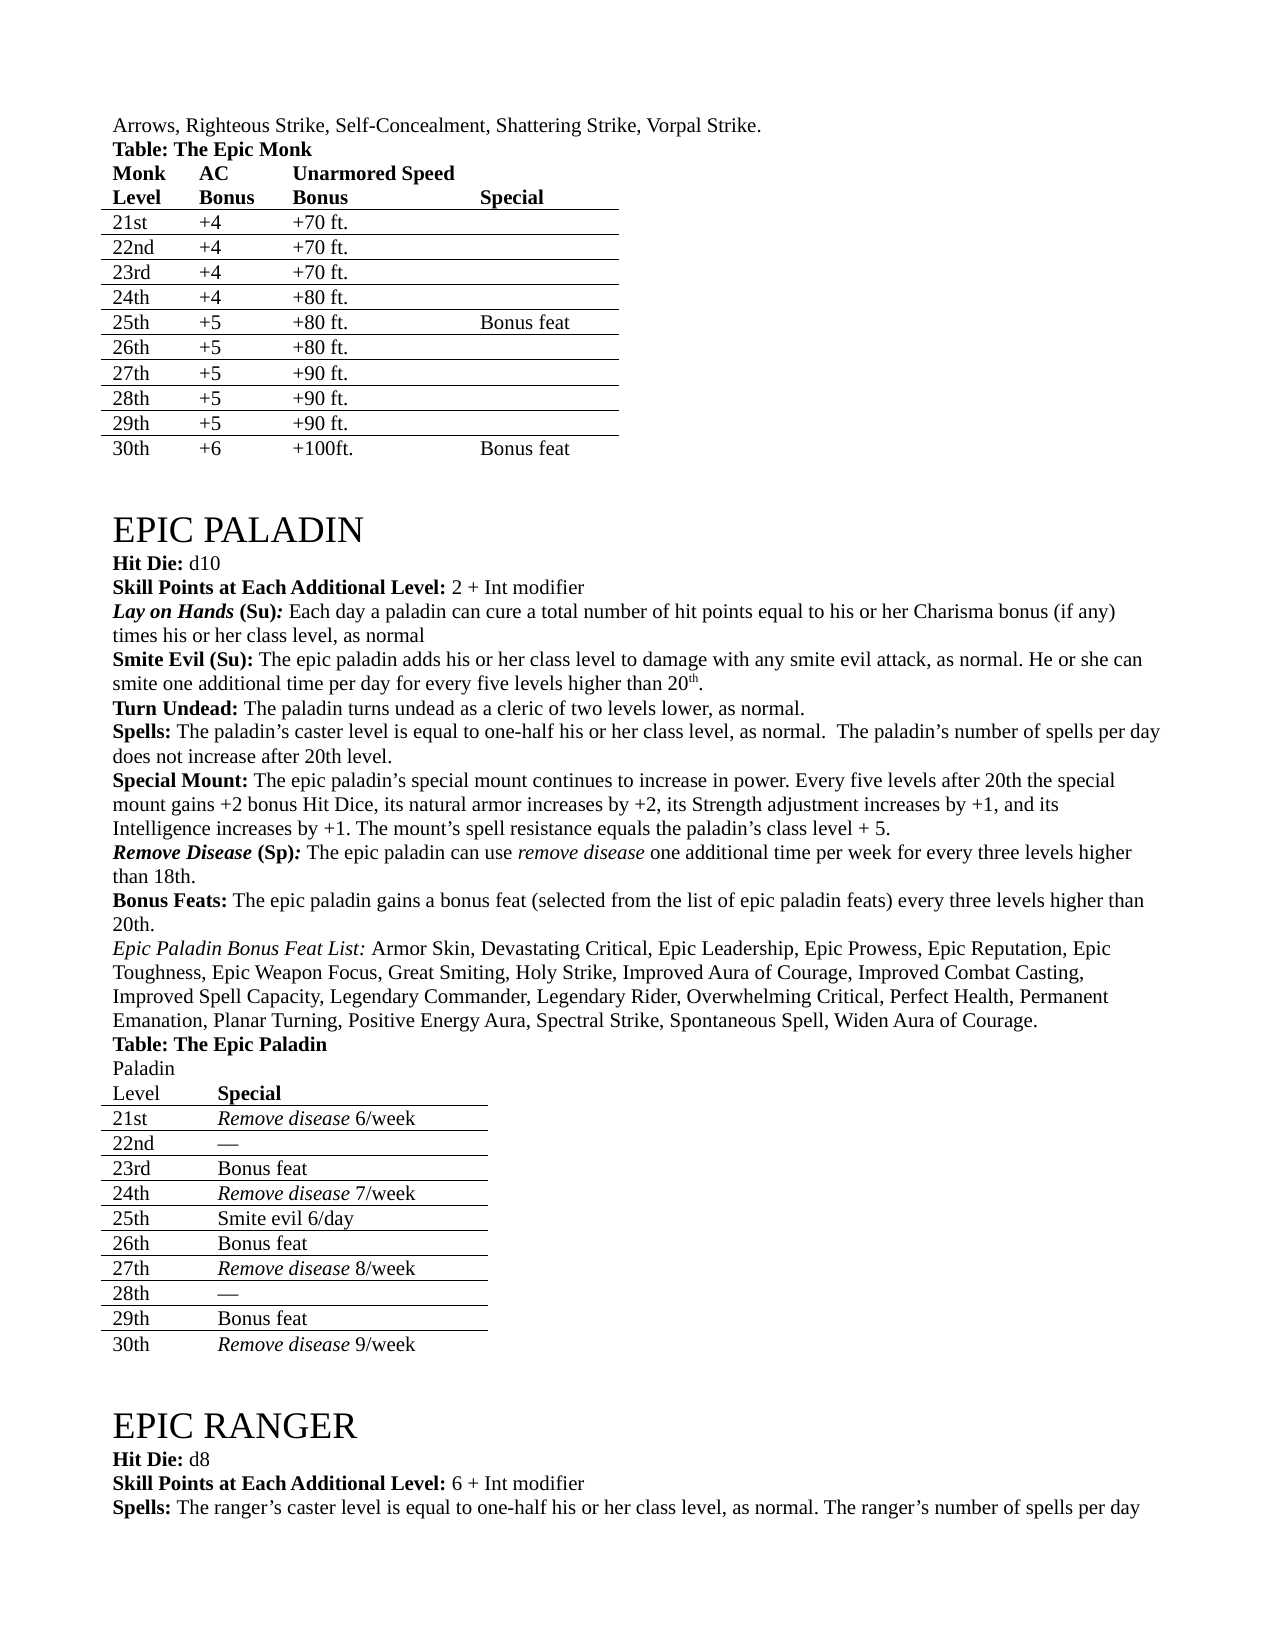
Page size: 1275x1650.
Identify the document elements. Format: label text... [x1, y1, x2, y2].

table_cell 29th [101, 1306, 206, 1330]
table_cell [469, 285, 619, 309]
table_cell +90 ft. [281, 411, 469, 435]
table_cell 27th [101, 360, 188, 384]
table_cell [469, 210, 619, 234]
table_header Special [469, 161, 619, 209]
text Turn Undead: The paladin turns undead as a cleric of two levels lower, as normal. [112, 695, 1162, 719]
table_cell Remove disease 9/week [206, 1331, 487, 1356]
text Epic Paladin Bonus Feat List: Armor Skin, Devastating Critical, Epic Leadership, Epic Prowess, Epic Reputation, Epic Toughness, Epic Weapon Focus, Great Smiting, Holy Strike, Improved Aura of Courage, Improved Combat Casting, Improved Spell Capacity, Legendary Commander, Legendary Rider, Overwhelming Critical, Perfect Health, Permanent Emanation, Planar Turning, Positive Energy Aura, Spectral Strike, Spontaneous Spell, Widen Aura of Courage. [112, 936, 1162, 1032]
text Special Mount: The epic paladin’s special mount continues to increase in power. Every five levels after 20th the special mount gains +2 bonus Hit Dice, its natural armor increases by +2, its Strength adjustment increases by +1, and its Intelligence increases by +1. The mount’s spell resistance equals the paladin’s class level + 5. [112, 768, 1162, 840]
table_cell 21st [101, 1106, 206, 1129]
text Table: The Epic Monk [112, 137, 1162, 161]
text Bonus Feats: The epic paladin gains a bonus feat (selected from the list of epic paladin feats) every three levels higher than 20th. [112, 888, 1162, 936]
text Remove Disease (Sp): The epic paladin can use remove disease one additional time per week for every three levels higher than 18th. [112, 840, 1162, 888]
text Smite Evil (Su): The epic paladin adds his or her class level to damage with any smite evil attack, as normal. He or she can smite one additional time per day for every five levels higher than 20th. [112, 647, 1162, 695]
text Arrows, Righteous Strike, Self-Concealment, Shattering Strike, Vorpal Strike. [112, 112, 1162, 137]
table_cell [469, 335, 619, 359]
table_cell 30th [101, 1331, 206, 1356]
table_cell Smite evil 6/day [206, 1206, 487, 1230]
table_cell +5 [188, 411, 281, 435]
text Skill Points at Each Additional Level: 2 + Int modifier [112, 575, 1162, 599]
text Lay on Hands (Su): Each day a paladin can cure a total number of hit points equal to his or her Charisma bonus (if any) times his or her class level, as normal [112, 599, 1162, 647]
table_cell Remove disease 6/week [206, 1106, 487, 1129]
table_cell +70 ft. [281, 210, 469, 234]
table_header Unarmored Speed Bonus [281, 161, 469, 209]
subtitle EPIC RANGER [112, 1404, 1162, 1447]
table_cell +5 [188, 360, 281, 384]
table_cell +90 ft. [281, 360, 469, 384]
table_cell [469, 411, 619, 435]
table_cell Bonus feat [206, 1306, 487, 1330]
table_cell [469, 360, 619, 384]
table_cell 26th [101, 1231, 206, 1255]
table_cell 28th [101, 1281, 206, 1305]
table_cell — [206, 1281, 487, 1305]
table_cell [469, 260, 619, 284]
table_header Paladin Level [101, 1056, 206, 1104]
table_cell +5 [188, 335, 281, 359]
table_cell +4 [188, 260, 281, 284]
table_cell 23rd [101, 260, 188, 284]
table_cell 23rd [101, 1156, 206, 1180]
table_cell +80 ft. [281, 335, 469, 359]
table_cell — [206, 1131, 487, 1155]
table_cell Remove disease 8/week [206, 1256, 487, 1280]
subtitle EPIC PALADIN [112, 508, 1162, 551]
table_cell +100ft. [281, 436, 469, 460]
table_cell Bonus feat [469, 436, 619, 460]
text Spells: The paladin’s caster level is equal to one-half his or her class level, as normal. The paladin’s number of spells per day does not increase after 20th level. [112, 719, 1162, 768]
table_header Special [206, 1056, 487, 1104]
table_cell +90 ft. [281, 386, 469, 409]
text Spells: The ranger’s caster level is equal to one-half his or her class level, as normal. The ranger’s number of spells per day [112, 1495, 1162, 1519]
table_cell +80 ft. [281, 285, 469, 309]
table_cell Bonus feat [206, 1231, 487, 1255]
table_header AC Bonus [188, 161, 281, 209]
table_cell +5 [188, 310, 281, 334]
text Hit Die: d10 [112, 551, 1162, 575]
table_cell +4 [188, 285, 281, 309]
table_header Monk Level [101, 161, 188, 209]
table_cell 24th [101, 285, 188, 309]
table_cell +70 ft. [281, 260, 469, 284]
table_cell 27th [101, 1256, 206, 1280]
table_cell 22nd [101, 1131, 206, 1155]
table_cell Bonus feat [206, 1156, 487, 1180]
table_cell 22nd [101, 235, 188, 259]
text Table: The Epic Paladin [112, 1032, 1162, 1056]
table_cell 30th [101, 436, 188, 460]
table_cell Bonus feat [469, 310, 619, 334]
text Skill Points at Each Additional Level: 6 + Int modifier [112, 1471, 1162, 1495]
table_cell +70 ft. [281, 235, 469, 259]
table_cell 29th [101, 411, 188, 435]
text Hit Die: d8 [112, 1447, 1162, 1471]
table_cell [469, 386, 619, 409]
table_cell 26th [101, 335, 188, 359]
table_cell Remove disease 7/week [206, 1181, 487, 1205]
table_cell +4 [188, 235, 281, 259]
table_cell +5 [188, 386, 281, 409]
table_cell +6 [188, 436, 281, 460]
table_cell 25th [101, 310, 188, 334]
table_cell 24th [101, 1181, 206, 1205]
table_cell +80 ft. [281, 310, 469, 334]
table_cell [469, 235, 619, 259]
table_cell 28th [101, 386, 188, 409]
table_cell +4 [188, 210, 281, 234]
table_cell 21st [101, 210, 188, 234]
table_cell 25th [101, 1206, 206, 1230]
